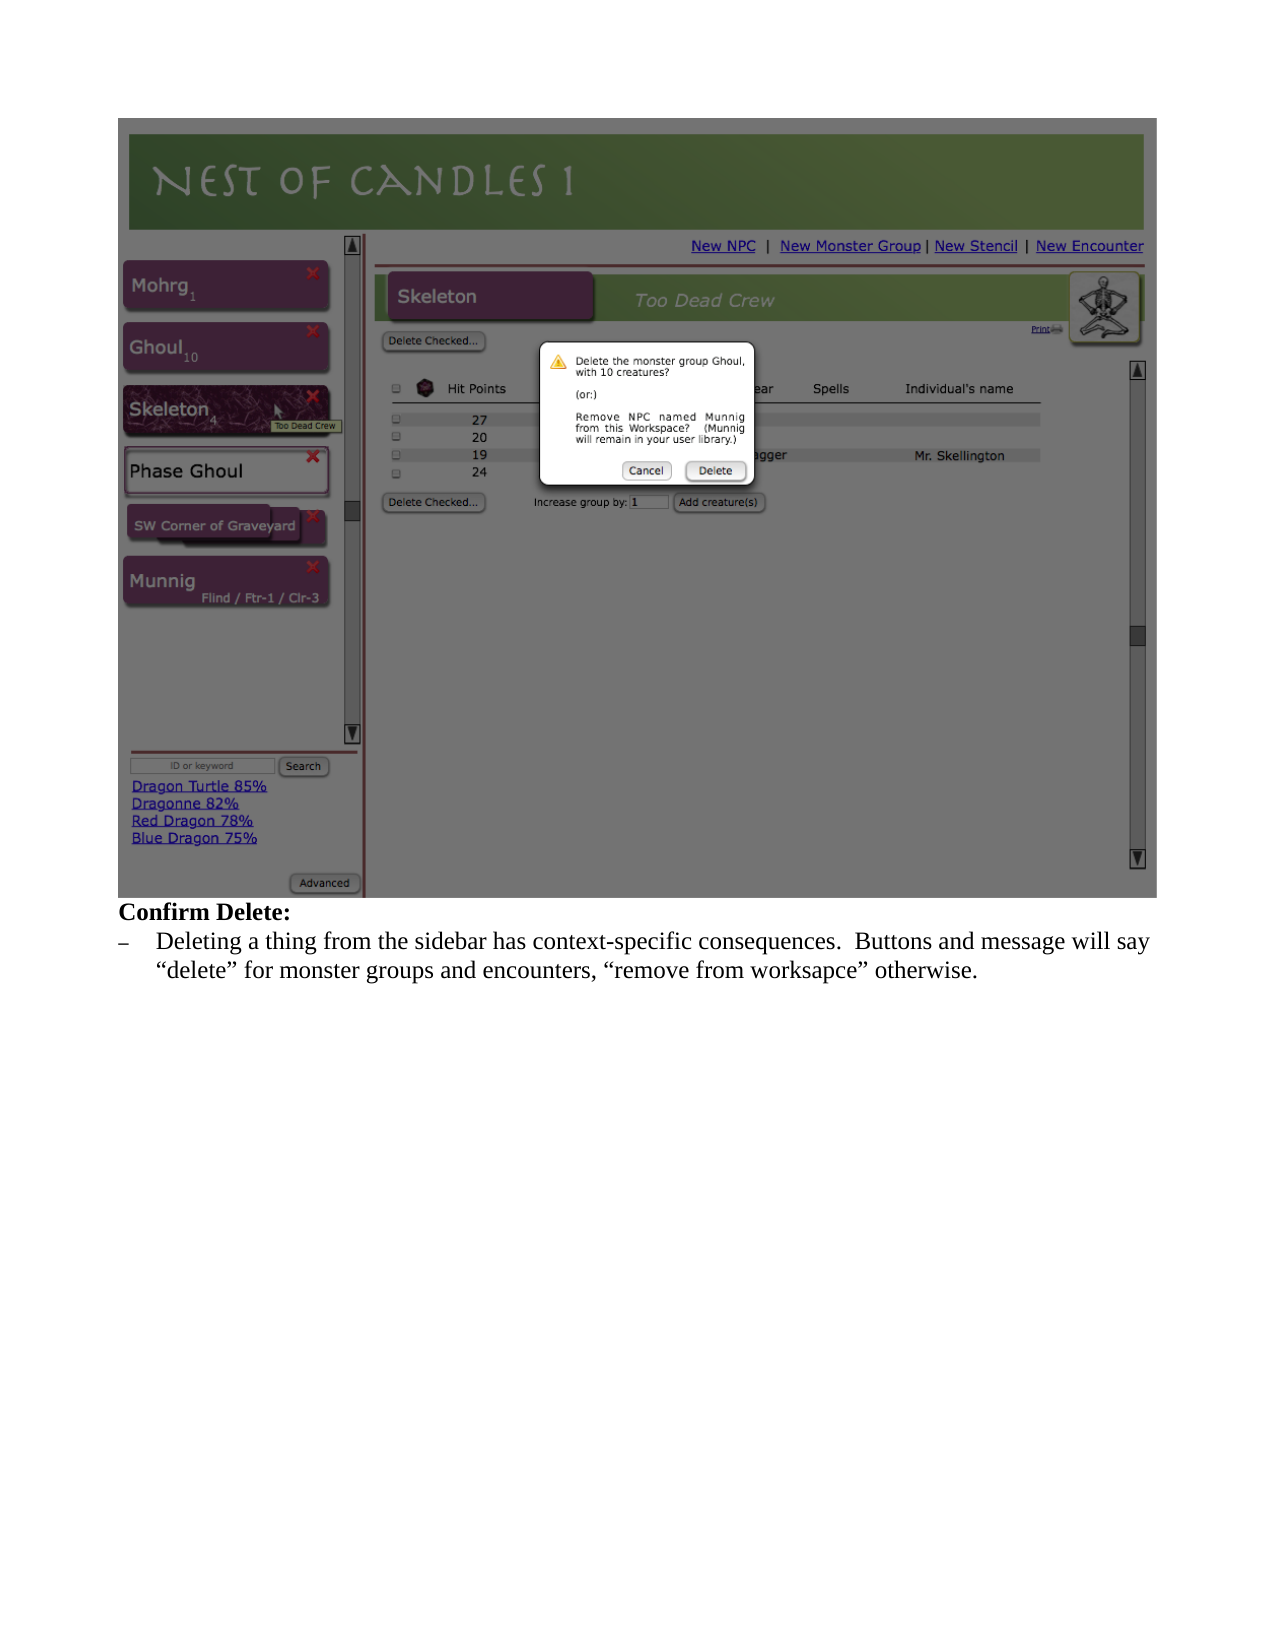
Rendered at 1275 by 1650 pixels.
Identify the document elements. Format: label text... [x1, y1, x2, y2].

text Confirm Delete: [118, 898, 1157, 926]
picture [118, 118, 1157, 898]
list Deleting a thing from the sidebar has context-specific consequences. Buttons and message will say “delete” for monster groups and encounters, “remove from worksapce” otherwise. [118, 926, 1157, 983]
